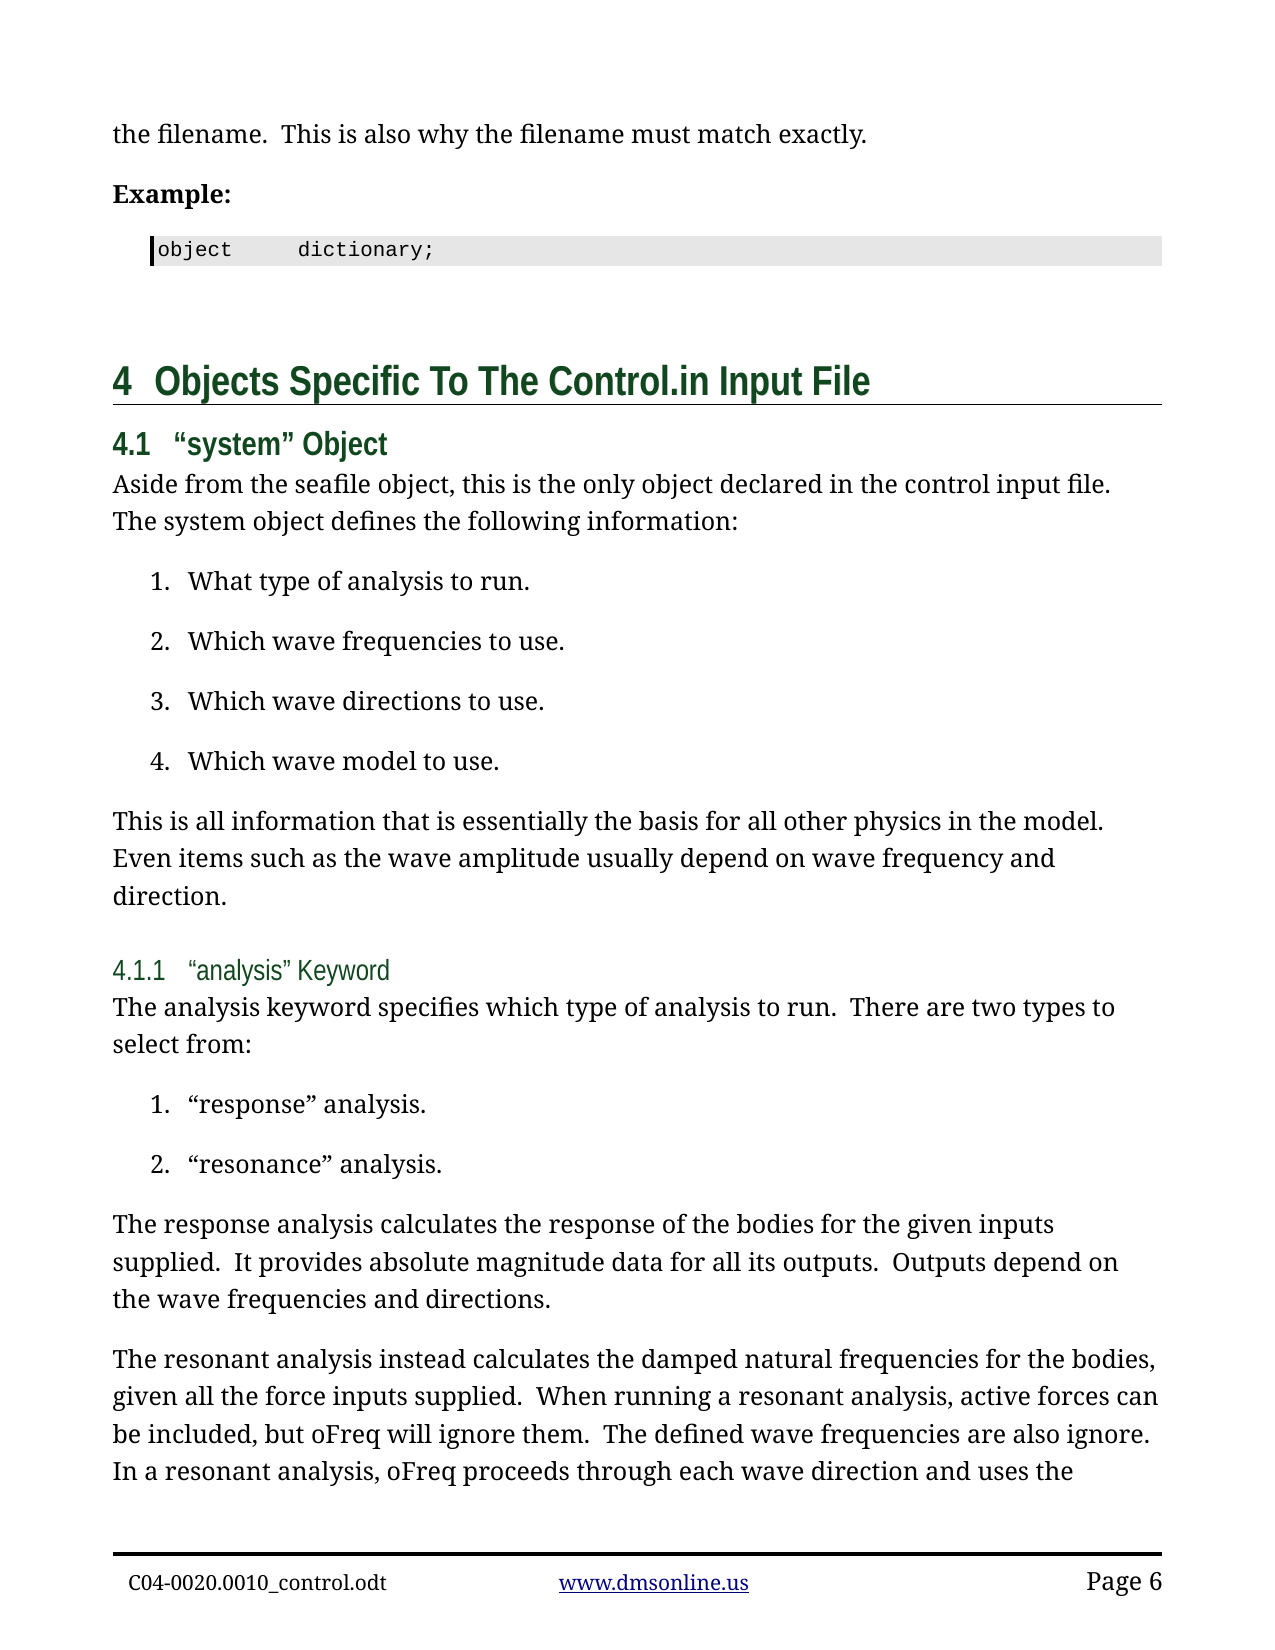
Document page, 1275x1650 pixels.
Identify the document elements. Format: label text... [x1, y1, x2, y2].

list Which wave model to use. [150, 743, 1162, 777]
subtitle “system” object [112, 424, 1162, 463]
subtitle “analysis” Keyword [112, 953, 1162, 986]
list What type of analysis to run. [150, 564, 1162, 598]
text The response analysis calculates the response of the bodies for the given inputs supplied. It provides absolute magnitude data for all its outputs. Outputs depend on the wave frequencies and directions. [112, 1207, 1162, 1316]
list “response” analysis. [150, 1087, 1162, 1121]
text The analysis keyword specifies which type of analysis to run. There are two types to select from: [112, 990, 1162, 1061]
text the filename. This is also why the filename must match exactly. [112, 117, 1162, 151]
list Which wave directions to use. [150, 683, 1162, 718]
text This is all information that is essentially the basis for all other physics in the model. Even items such as the wave amplitude usually depend on wave frequency and direction. [112, 803, 1162, 912]
text Example: [112, 176, 1162, 211]
text The resonant analysis instead calculates the damped natural frequencies for the bodies, given all the force inputs supplied. When running a resonant analysis, active forces can be included, but oFreq will ignore them. The defined wave frequencies are also ignore. In a resonant analysis, oFreq proceeds through each wave direction and uses the [112, 1342, 1162, 1488]
list “resonance” analysis. [150, 1147, 1162, 1181]
list Which wave frequencies to use. [150, 624, 1162, 658]
subtitle Objects Specific to the Control.in Input File [112, 356, 1162, 405]
text Aside from the seafile object, this is the only object declared in the control input file. The system object defines the following information: [112, 466, 1162, 538]
text object dictionary; [154, 236, 1162, 266]
